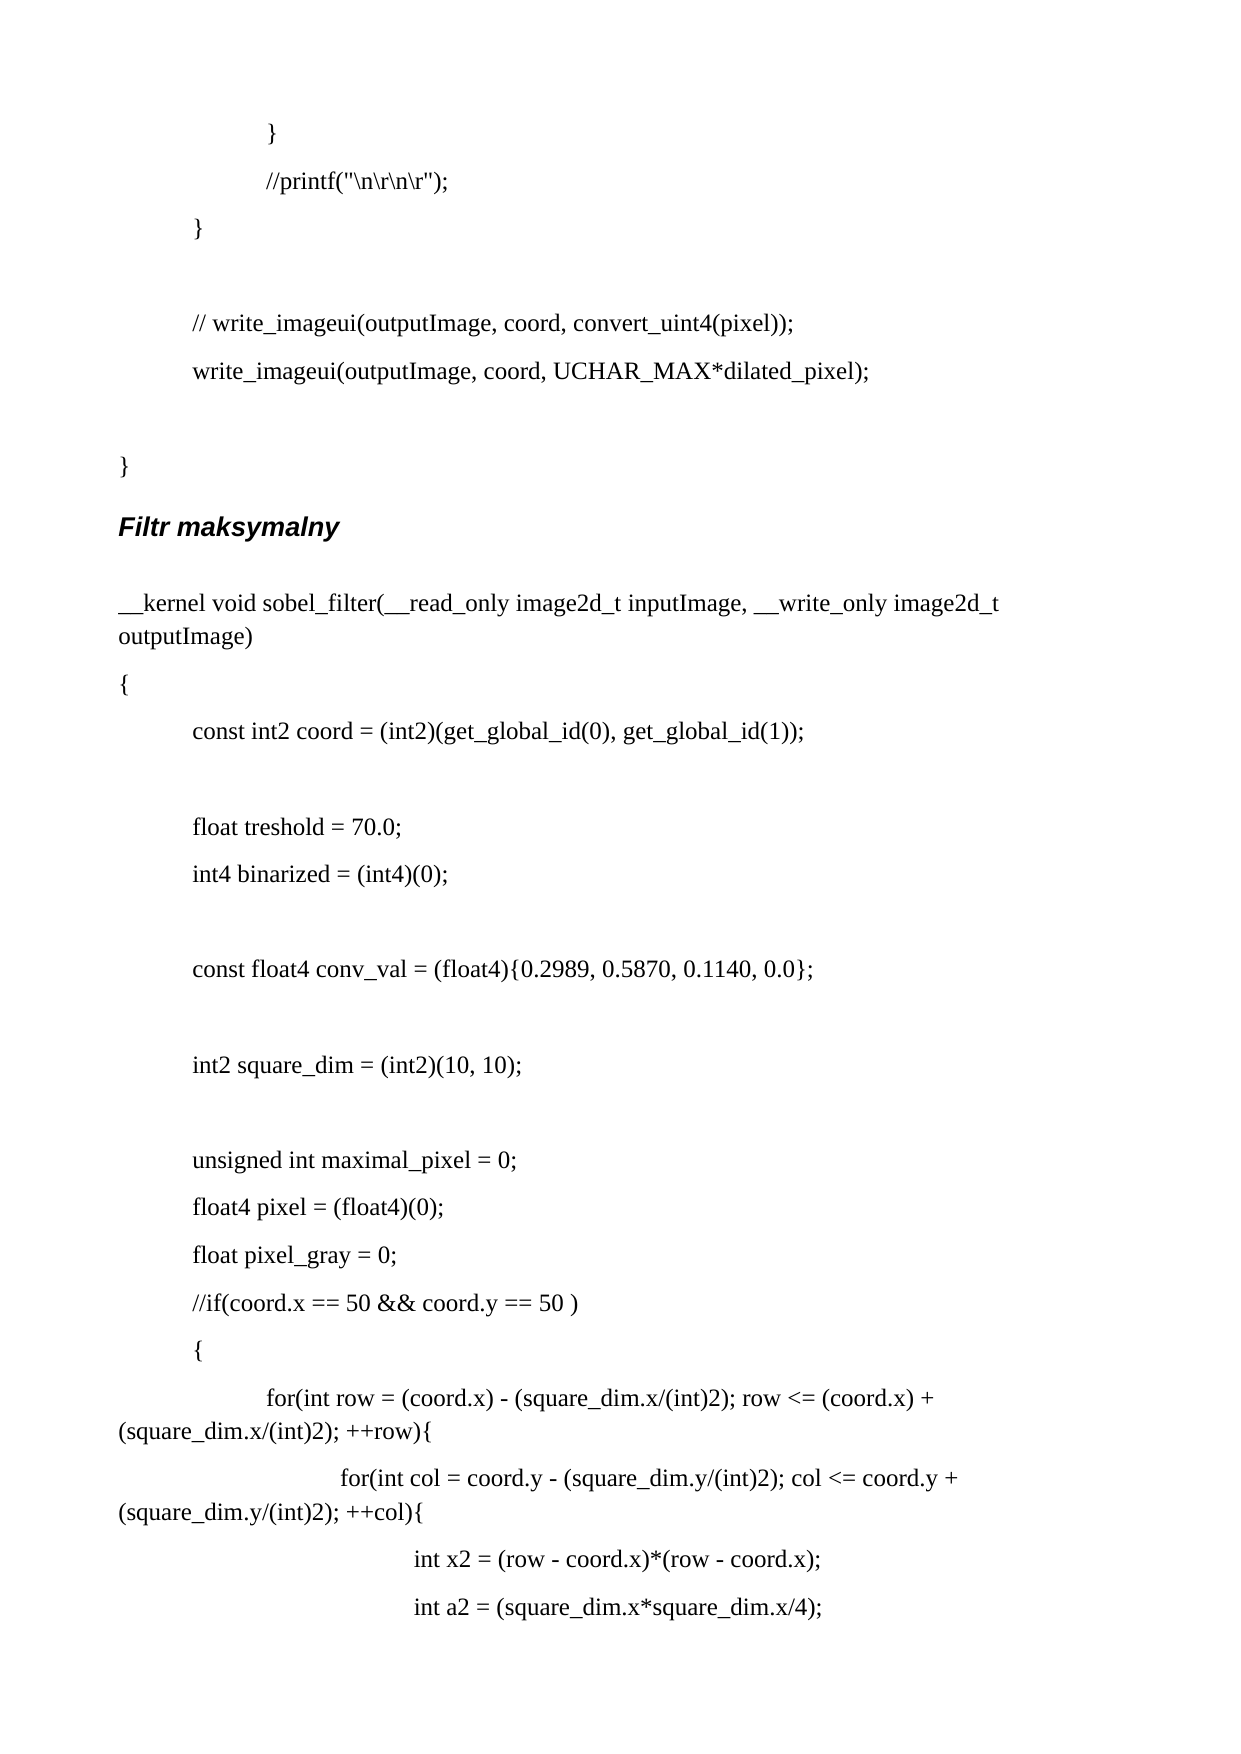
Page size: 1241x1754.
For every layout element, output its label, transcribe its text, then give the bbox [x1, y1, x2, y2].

text float pixel_gray = 0; [118, 1240, 1122, 1269]
text const int2 coord = (int2)(get_global_id(0), get_global_id(1)); [118, 716, 1122, 745]
text // write_imageui(outputImage, coord, convert_uint4(pixel)); [118, 308, 1122, 337]
text unsigned int maximal_pixel = 0; [118, 1145, 1122, 1174]
text for(int col = coord.y - (square_dim.y/(int)2); col <= coord.y + (square_dim.y/(int)2); ++col){ [118, 1463, 1122, 1525]
text int2 square_dim = (int2)(10, 10); [118, 1050, 1122, 1078]
text } [118, 213, 1122, 242]
text __kernel void sobel_filter(__read_only image2d_t inputImage, __write_only image2d_t outputImage) [118, 555, 1122, 650]
text { [118, 669, 1122, 698]
text const float4 conv_val = (float4){0.2989, 0.5870, 0.1140, 0.0}; [118, 954, 1122, 983]
text } [118, 451, 1122, 480]
text float treshold = 70.0; [118, 812, 1122, 840]
text //printf("\n\r\n\r"); [118, 166, 1122, 194]
text write_imageui(outputImage, coord, UCHAR_MAX*dilated_pixel); [118, 356, 1122, 385]
text int4 binarized = (int4)(0); [118, 859, 1122, 888]
subtitle Filtr maksymalny [118, 511, 1122, 543]
text int a2 = (square_dim.x*square_dim.x/4); [118, 1592, 1122, 1621]
text for(int row = (coord.x) - (square_dim.x/(int)2); row <= (coord.x) + (square_dim.x/(int)2); ++row){ [118, 1383, 1122, 1445]
text { [118, 1335, 1122, 1364]
text int x2 = (row - coord.x)*(row - coord.x); [118, 1544, 1122, 1573]
text //if(coord.x == 50 && coord.y == 50 ) [118, 1288, 1122, 1316]
text float4 pixel = (float4)(0); [118, 1192, 1122, 1221]
text } [118, 118, 1122, 147]
